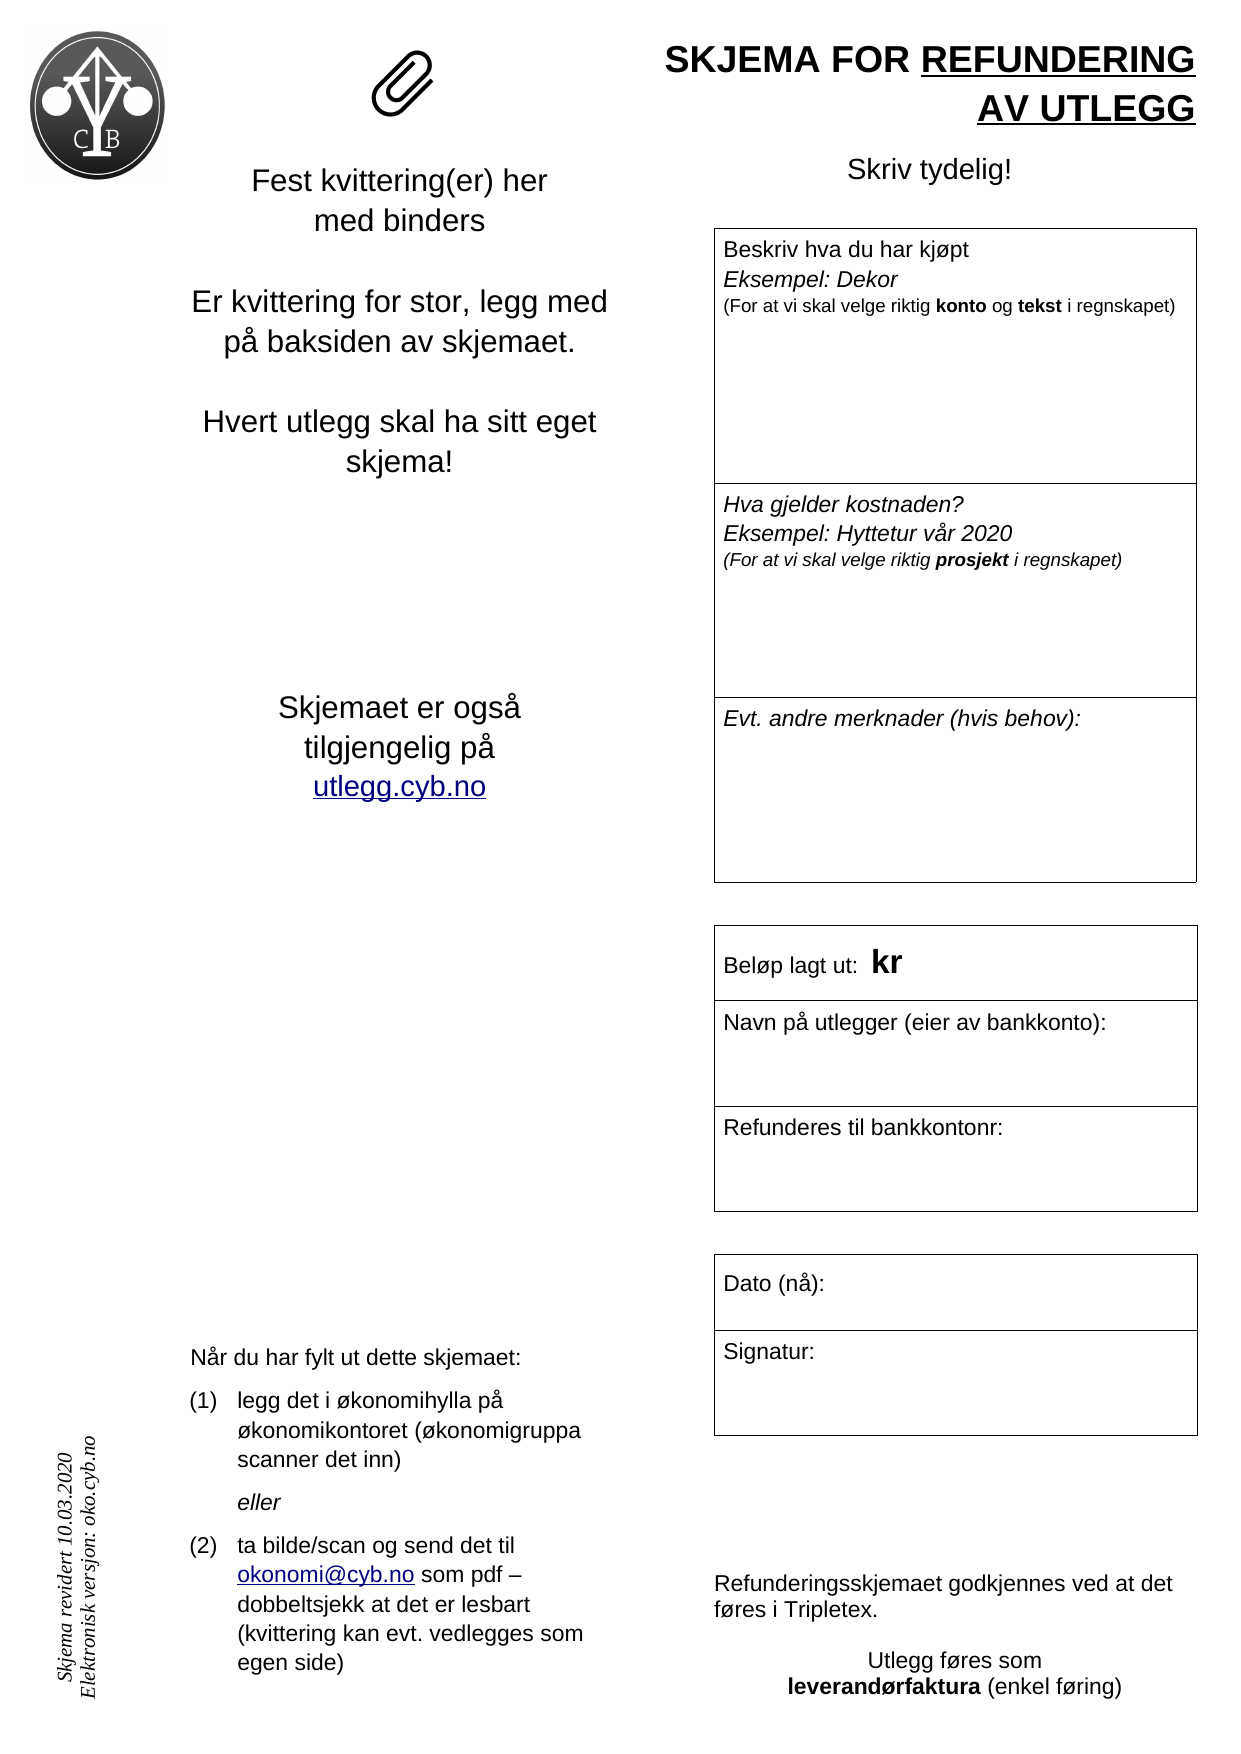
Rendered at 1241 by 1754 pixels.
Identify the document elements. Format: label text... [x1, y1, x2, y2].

text (1) legg det i økonomihylla på økonomikontoret (økonomigruppa scanner det inn) [190, 1388, 609, 1472]
table_cell Navn på utlegger (eier av bankkonto): [715, 1001, 1197, 1106]
picture [369, 50, 436, 117]
text Hvert utlegg skal ha sitt eget skjema! [189, 404, 609, 479]
text Utlegg føres som leverandørfaktura (enkel føring) [714, 1648, 1195, 1699]
table_header Beskriv hva du har kjøpt Eksempel: Dekor (For at vi skal velge riktig konto og tekst i regnskapet) [715, 229, 1196, 482]
table_cell Evt. andre merknader (hvis behov): [715, 698, 1196, 882]
text Når du har fylt ut dette skjemaet: [190, 1345, 610, 1371]
table_header Beløp lagt ut: kr [715, 926, 1197, 1000]
table_header Dato (nå): [715, 1255, 1197, 1329]
text Skriv tydelig! [609, 153, 1196, 186]
text [150, 153, 189, 186]
text Fest kvittering(er) her med binders [189, 163, 609, 238]
table_cell Signatur: [715, 1331, 1197, 1435]
text SKJEMA FOR REFUNDERING AV UTLEGG [167, 39, 1196, 129]
table_cell Hva gjelder kostnaden? Eksempel: Hyttetur vår 2020 (For at vi skal velge riktig prosjekt i regnskapet) [715, 484, 1196, 697]
text Er kvittering for stor, legg med på baksiden av skjemaet. [189, 284, 609, 359]
text (2) ta bilde/scan og send det til okonomi@cyb.no som pdf – dobbeltsjekk at det er lesbart (kvittering kan evt. vedlegges som egen side) [190, 1532, 609, 1676]
text Refunderingsskjemaet godkjennes ved at det føres i Tripletex. [714, 1571, 1195, 1622]
table_cell Refunderes til bankkontonr: [715, 1107, 1197, 1211]
picture [27, 28, 167, 182]
text eller [190, 1489, 609, 1515]
text Skjemaet er også tilgjengelig på utlegg.cyb.no [189, 690, 609, 802]
